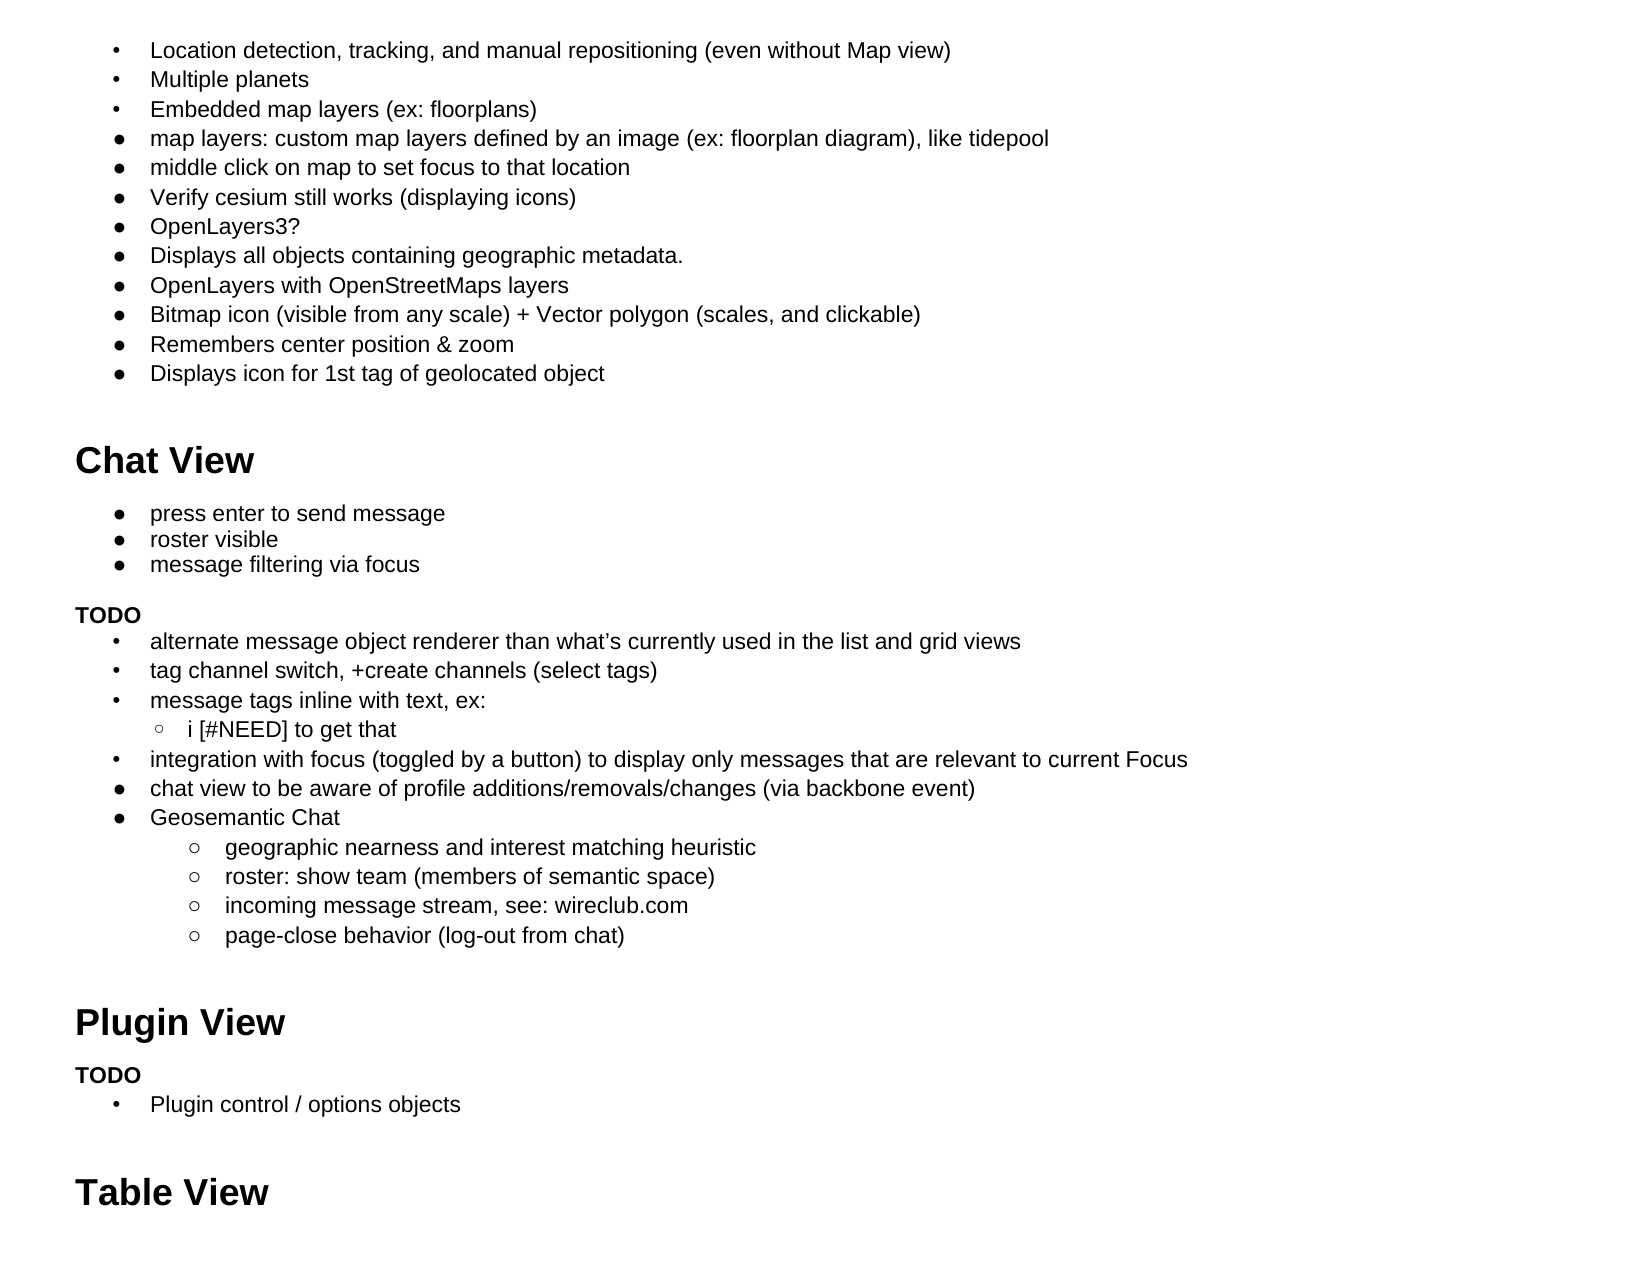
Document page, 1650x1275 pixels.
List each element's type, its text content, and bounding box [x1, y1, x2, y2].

subtitle Table View [75, 1171, 1312, 1213]
subtitle Bitmap icon (visible from any scale) + Vector polygon (scales, and clickable) [150, 302, 1462, 327]
subtitle Verify cesium still works (displaying icons) [150, 184, 1462, 210]
subtitle OpenLayers3? [150, 214, 1462, 239]
list chat view to be aware of profile additions/removals/changes (via backbone event) [112, 776, 1462, 801]
list roster: show team (members of semantic space) [187, 864, 1312, 889]
list message tags inline with text, ex: [112, 687, 1462, 713]
subtitle middle click on map to set focus to that location [150, 155, 1462, 181]
list tag channel switch, +create channels (select tags) [112, 658, 1462, 684]
subtitle map layers: custom map layers defined by an image (ex: floorplan diagram), like tidepool [150, 126, 1462, 151]
text TODO [75, 603, 1462, 629]
subtitle Plugin control / options objects [112, 1092, 1462, 1117]
list message filtering via focus [112, 552, 1462, 577]
subtitle TODO [75, 1062, 1462, 1088]
list incoming message stream, see: wireclub.com [187, 893, 1312, 919]
subtitle OpenLayers with OpenStreetMaps layers [150, 272, 1462, 298]
list Multiple planets [112, 67, 1462, 92]
list alternate message object renderer than what’s currently used in the list and grid views [112, 629, 1462, 654]
list roster visible [112, 526, 1462, 552]
list Location detection, tracking, and manual repositioning (even without Map view) [112, 37, 1462, 63]
list Geosemantic Chat [112, 805, 1312, 831]
subtitle Plugin View [75, 1002, 1462, 1044]
subtitle Chat View [75, 440, 1462, 482]
list press enter to send message [112, 501, 1462, 526]
subtitle integration with focus (toggled by a button) to display only messages that are relevant to current Focus [112, 746, 1462, 772]
list geographic nearness and interest matching heuristic [187, 834, 1312, 860]
subtitle Displays all objects containing geographic metadata. [150, 243, 1462, 269]
subtitle Displays icon for 1st tag of geolocated object [150, 361, 1462, 386]
list page-close behavior (log-out from chat) [187, 922, 1462, 948]
list Embedded map layers (ex: floorplans) [112, 96, 1462, 122]
subtitle Remembers center position & zoom [150, 331, 1462, 357]
list i [#NEED] to get that [150, 717, 1462, 742]
